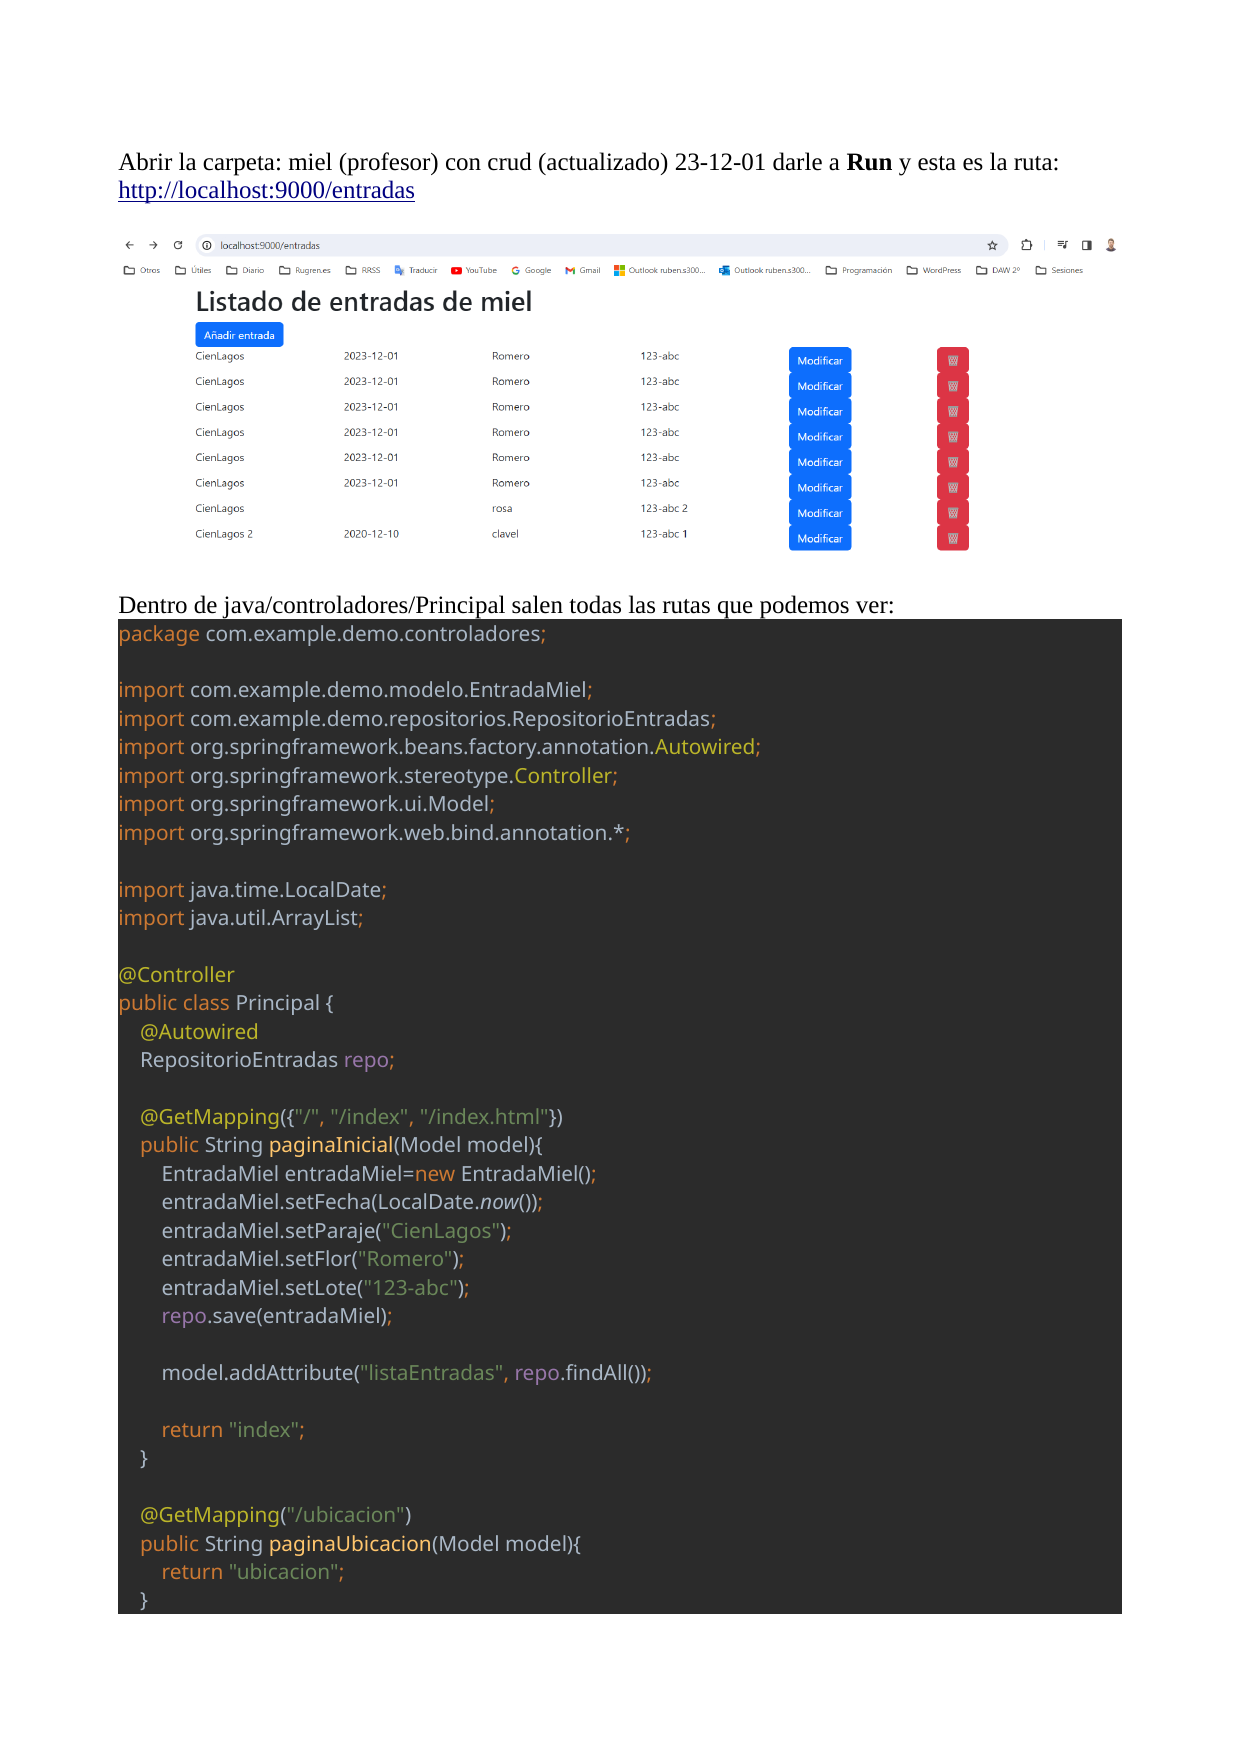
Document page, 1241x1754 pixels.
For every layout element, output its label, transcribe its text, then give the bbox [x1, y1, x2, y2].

picture [118, 233, 1123, 562]
text Dentro de java/controladores/Principal salen todas las rutas que podemos ver: [118, 590, 1122, 619]
text http://localhost:9000/entradas [118, 176, 1122, 204]
text Abrir la carpeta: miel (profesor) con crud (actualizado) 23-12-01 darle a Run y esta es la ruta: [118, 147, 1122, 176]
text package com.example.demo.controladores; import com.example.demo.modelo.EntradaMiel; import com.example.demo.repositorios.RepositorioEntradas; import org.springframework.beans.factory.annotation.Autowired; import org.springframework.stereotype.Controller; import org.springframework.ui.Model; import org.springframework.web.bind.annotation.*; import java.time.LocalDate; import java.util.ArrayList; @Controller public class Principal { @Autowired RepositorioEntradas repo; @GetMapping({"/", "/index", "/index.html"}) public String paginaInicial(Model model){ EntradaMiel entradaMiel=new EntradaMiel(); entradaMiel.setFecha(LocalDate.now()); entradaMiel.setParaje("CienLagos"); entradaMiel.setFlor("Romero"); entradaMiel.setLote("123-abc"); repo.save(entradaMiel); model.addAttribute("listaEntradas", repo.findAll()); return "index"; } @GetMapping("/ubicacion") public String paginaUbicacion(Model model){ return "ubicacion"; } [118, 619, 1122, 1614]
